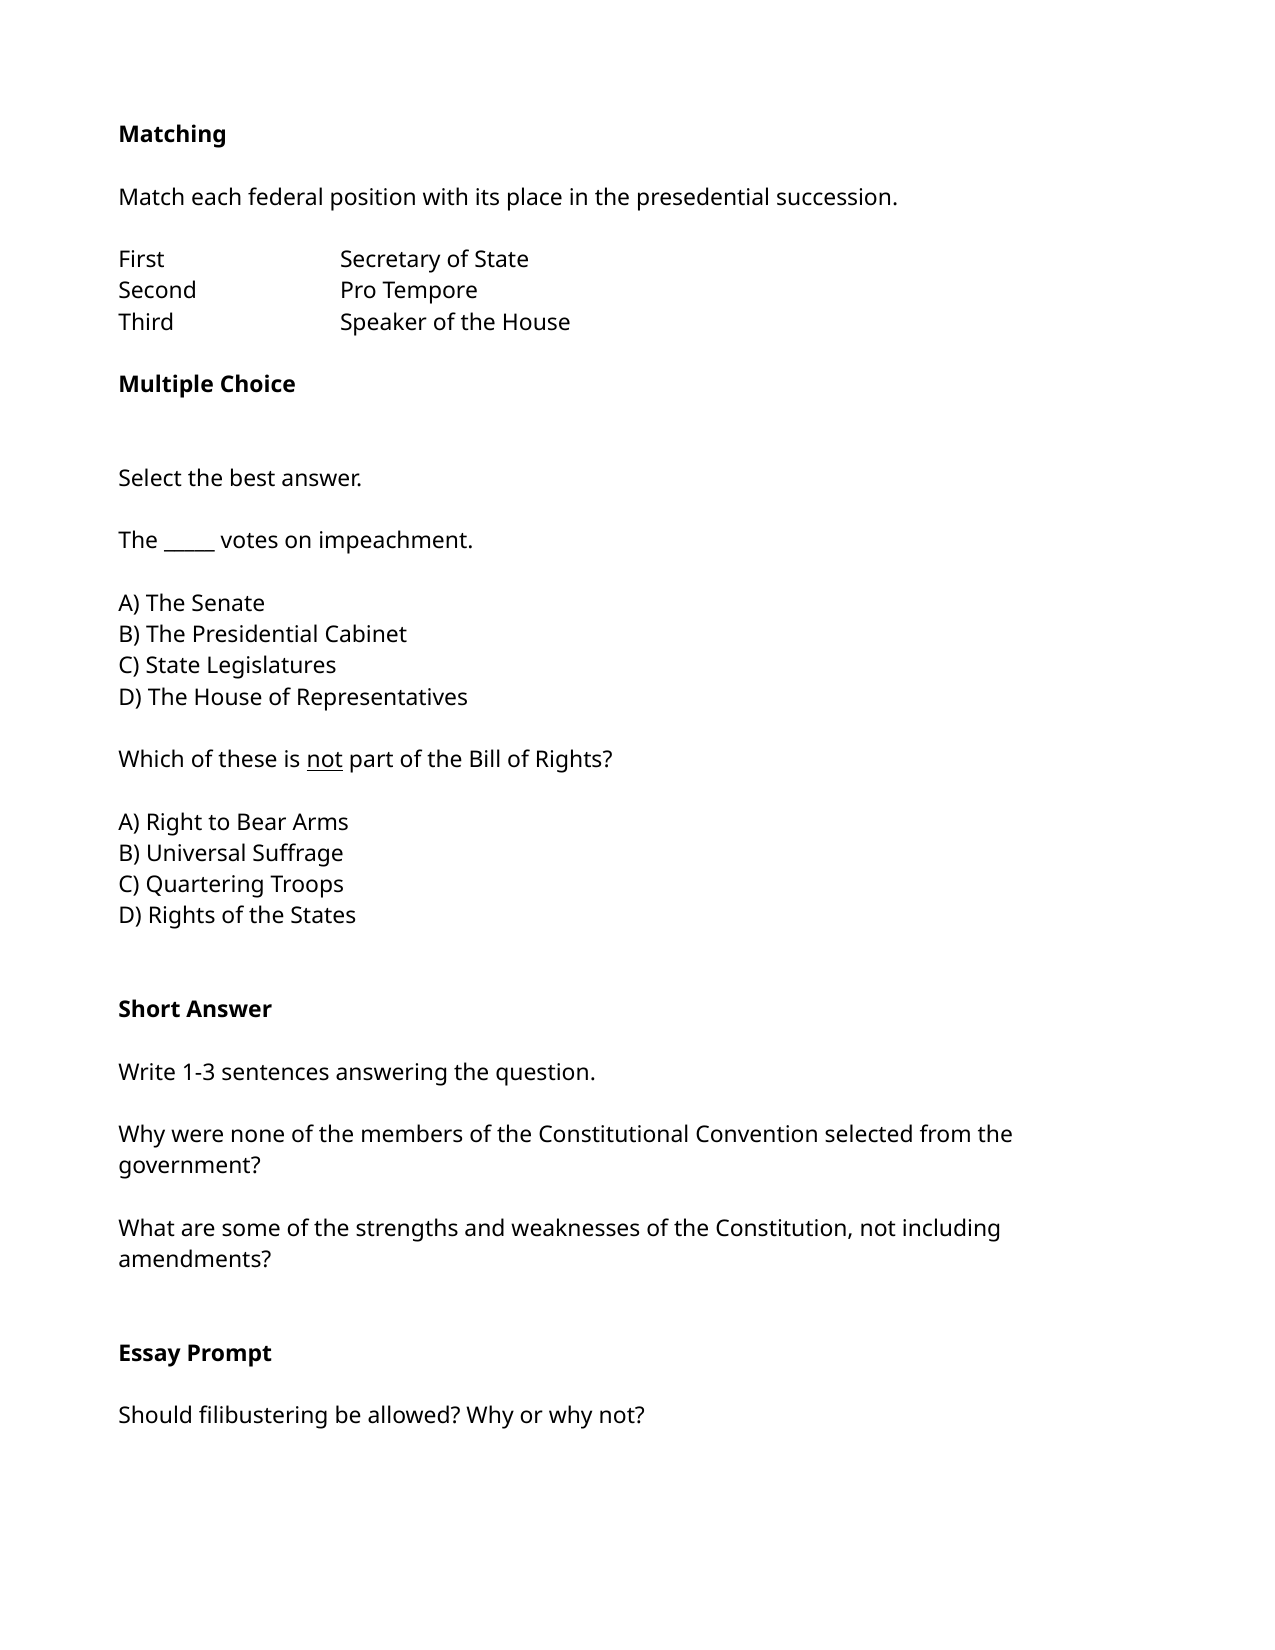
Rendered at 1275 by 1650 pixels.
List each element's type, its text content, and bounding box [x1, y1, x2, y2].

text Matching [118, 118, 1157, 149]
text Essay Prompt [118, 1337, 1157, 1368]
text D) Rights of the States [118, 899, 1157, 931]
text What are some of the strengths and weaknesses of the Constitution, not including amendments? [118, 1212, 1157, 1274]
text Third Speaker of the House [118, 306, 1157, 337]
text Match each federal position with its place in the presedential succession. [118, 181, 1157, 212]
text The _____ votes on impeachment. [118, 524, 1157, 556]
text A) Right to Bear Arms [118, 806, 1157, 837]
text Should filibustering be allowed? Why or why not? [118, 1399, 1157, 1431]
text C) State Legislatures [118, 649, 1157, 681]
text Multiple Choice [118, 368, 1157, 399]
text Which of these is not part of the Bill of Rights? [118, 743, 1157, 774]
text Select the best answer. [118, 462, 1157, 493]
text Short Answer [118, 993, 1157, 1024]
text Second Pro Tempore [118, 274, 1157, 306]
text C) Quartering Troops [118, 868, 1157, 899]
text D) The House of Representatives [118, 681, 1157, 712]
text B) Universal Suffrage [118, 837, 1157, 868]
text A) The Senate [118, 587, 1157, 618]
text Write 1-3 sentences answering the question. [118, 1056, 1157, 1087]
text First Secretary of State [118, 243, 1157, 274]
text B) The Presidential Cabinet [118, 618, 1157, 649]
text Why were none of the members of the Constitutional Convention selected from the government? [118, 1118, 1157, 1181]
